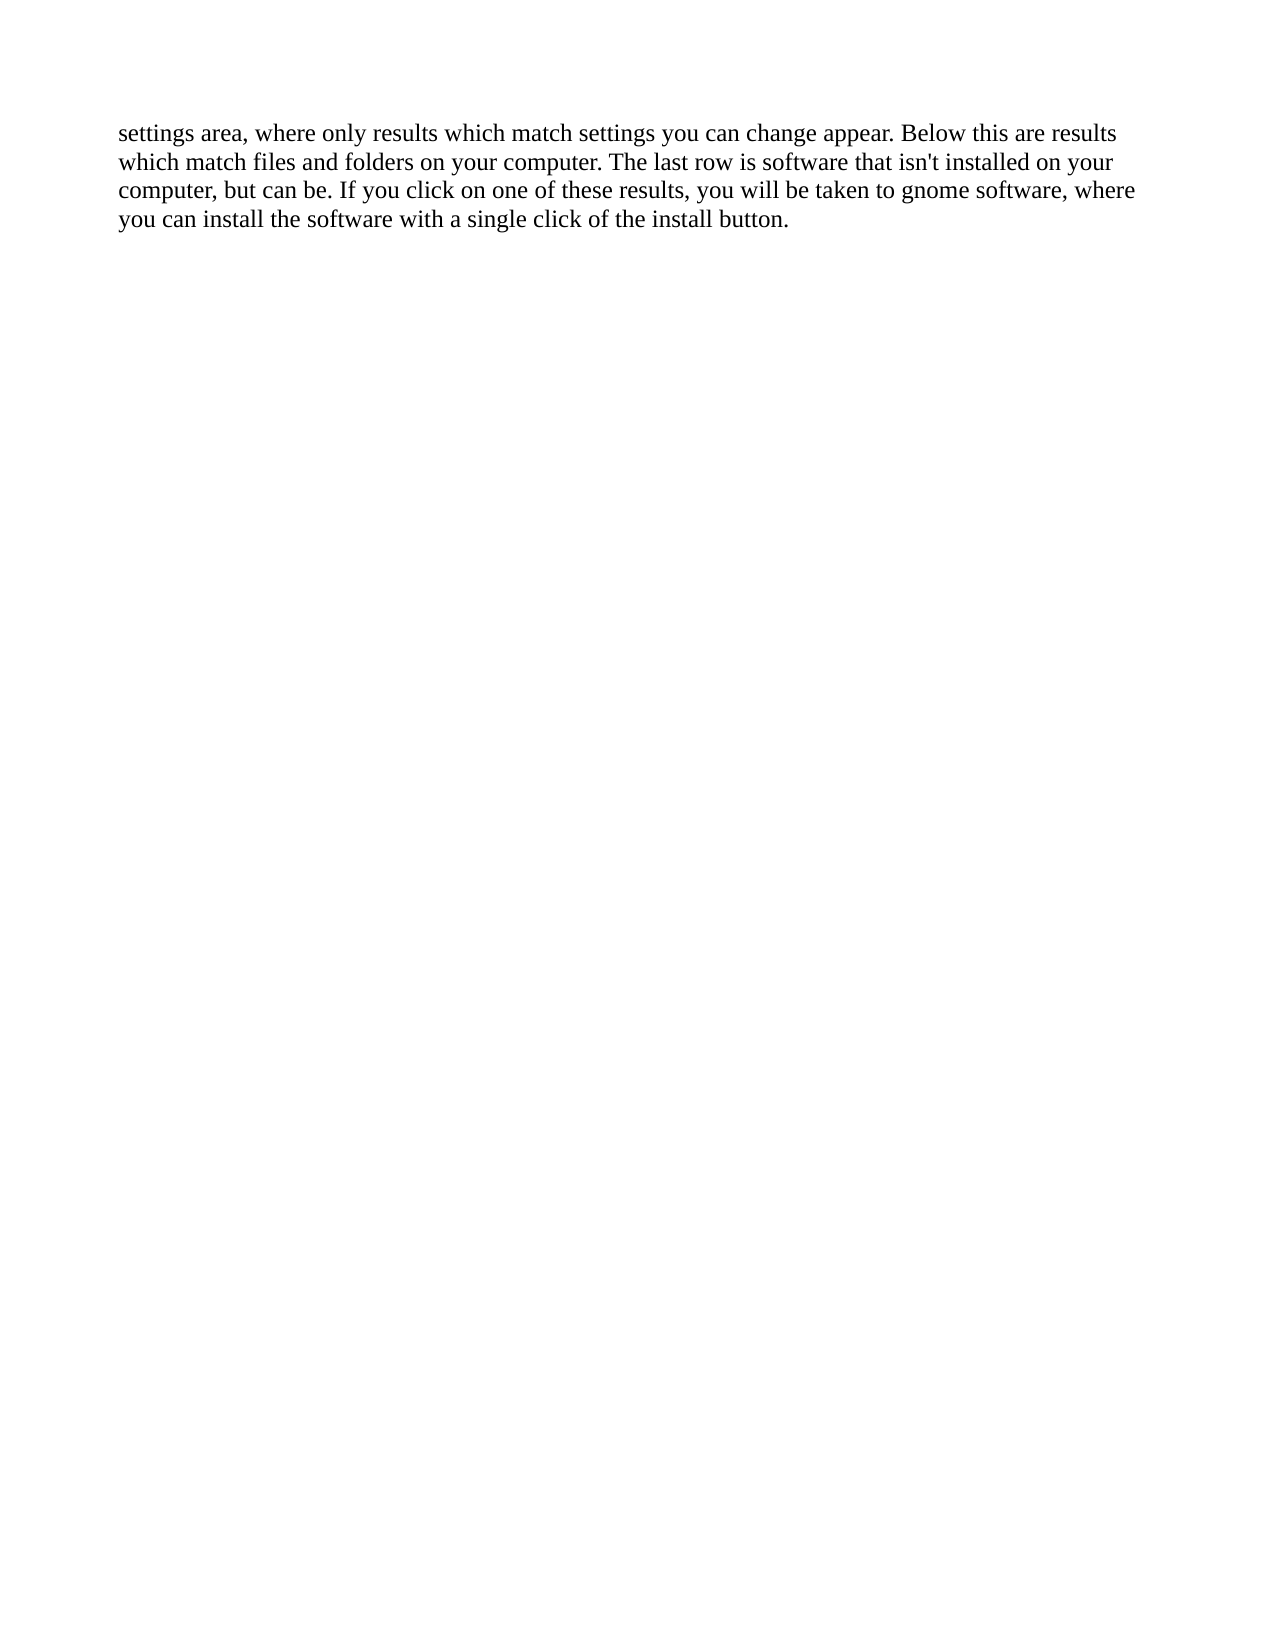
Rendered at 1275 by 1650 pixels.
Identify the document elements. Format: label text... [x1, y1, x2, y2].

text settings area, where only results which match settings you can change appear. Below this are results which match files and folders on your computer. The last row is software that isn't installed on your computer, but can be. If you click on one of these results, you will be taken to gnome software, where you can install the software with a single click of the install button. [118, 118, 1157, 233]
